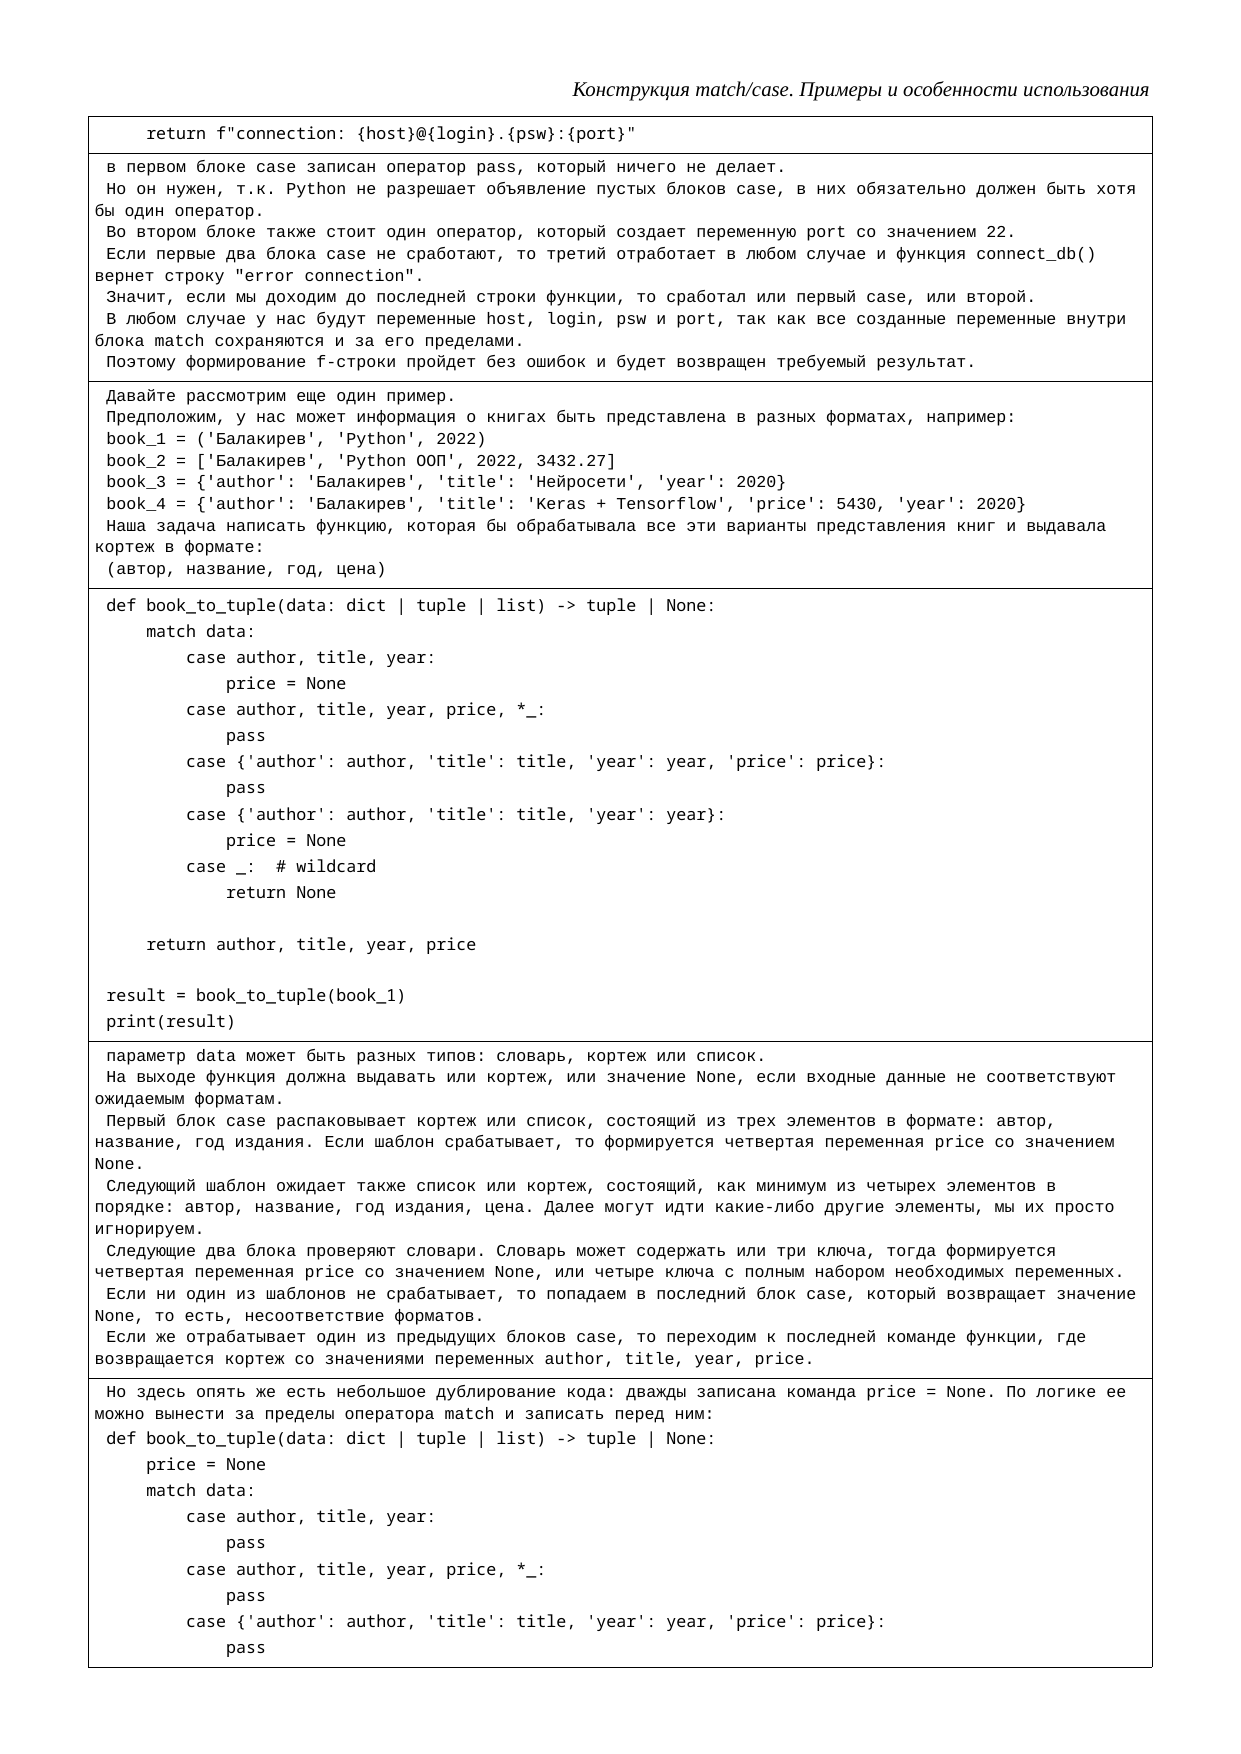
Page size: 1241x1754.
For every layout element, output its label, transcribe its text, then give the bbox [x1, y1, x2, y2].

table_cell return f"connection: {host}@{login}.{psw}:{port}" [89, 117, 1152, 153]
table_cell параметр data может быть разных типов: словарь, кортеж или список. На выходе функция должна выдавать или кортеж, или значение None, если входные данные не соответствуют ожидаемым форматам. Первый блок case распаковывает кортеж или список, состоящий из трех элементов в формате: автор, название, год издания. Если шаблон срабатывает, то формируется четвертая переменная price со значением None. Следующий шаблон ожидает также список или кортеж, состоящий, как минимум из четырех элементов в порядке: автор, название, год издания, цена. Далее могут идти какие-либо другие элементы, мы их просто игнорируем. Следующие два блока проверяют словари. Словарь может содержать или три ключа, тогда формируется четвертая переменная price со значением None, или четыре ключа с полным набором необходимых переменных. Если ни один из шаблонов не срабатывает, то попадаем в последний блок case, который возвращает значение None, то есть, несоответствие форматов. Если же отрабатывает один из предыдущих блоков case, то переходим к последней команде функции, где возвращается кортеж со значениями переменных author, title, year, price. [89, 1042, 1152, 1378]
table_cell Давайте рассмотрим еще один пример. Предположим, у нас может информация о книгах быть представлена в разных форматах, например: book_1 = ('Балакирев', 'Python', 2022) book_2 = ['Балакирев', 'Python ООП', 2022, 3432.27] book_3 = {'author': 'Балакирев', 'title': 'Нейросети', 'year': 2020} book_4 = {'author': 'Балакирев', 'title': 'Keras + Tensorflow', 'price': 5430, 'year': 2020} Наша задача написать функцию, которая бы обрабатывала все эти варианты представления книг и выдавала кортеж в формате: (автор, название, год, цена) [89, 382, 1152, 588]
table_cell Но здесь опять же есть небольшое дублирование кода: дважды записана команда price = None. По логике ее можно вынести за пределы оператора match и записать перед ним: def book_to_tuple(data: dict | tuple | list) -> tuple | None: price = None match data: case author, title, year: pass case author, title, year, price, *_: pass case {'author': author, 'title': title, 'year': year, 'price': price}: pass [89, 1379, 1152, 1667]
table_cell в первом блоке case записан оператор pass, который ничего не делает. Но он нужен, т.к. Python не разрешает объявление пустых блоков case, в них обязательно должен быть хотя бы один оператор. Во втором блоке также стоит один оператор, который создает переменную port со значением 22. Если первые два блока case не сработают, то третий отработает в любом случае и функция connect_db() вернет строку "error connection". Значит, если мы доходим до последней строки функции, то сработал или первый case, или второй. В любом случае у нас будут переменные host, login, psw и port, так как все созданные переменные внутри блока match сохраняются и за его пределами. Поэтому формирование f-строки пройдет без ошибок и будет возвращен требуемый результат. [89, 154, 1152, 381]
table_cell def book_to_tuple(data: dict | tuple | list) -> tuple | None: match data: case author, title, year: price = None case author, title, year, price, *_: pass case {'author': author, 'title': title, 'year': year, 'price': price}: pass case {'author': author, 'title': title, 'year': year}: price = None case _: # wildcard return None return author, title, year, price result = book_to_tuple(book_1) print(result) [89, 589, 1152, 1041]
